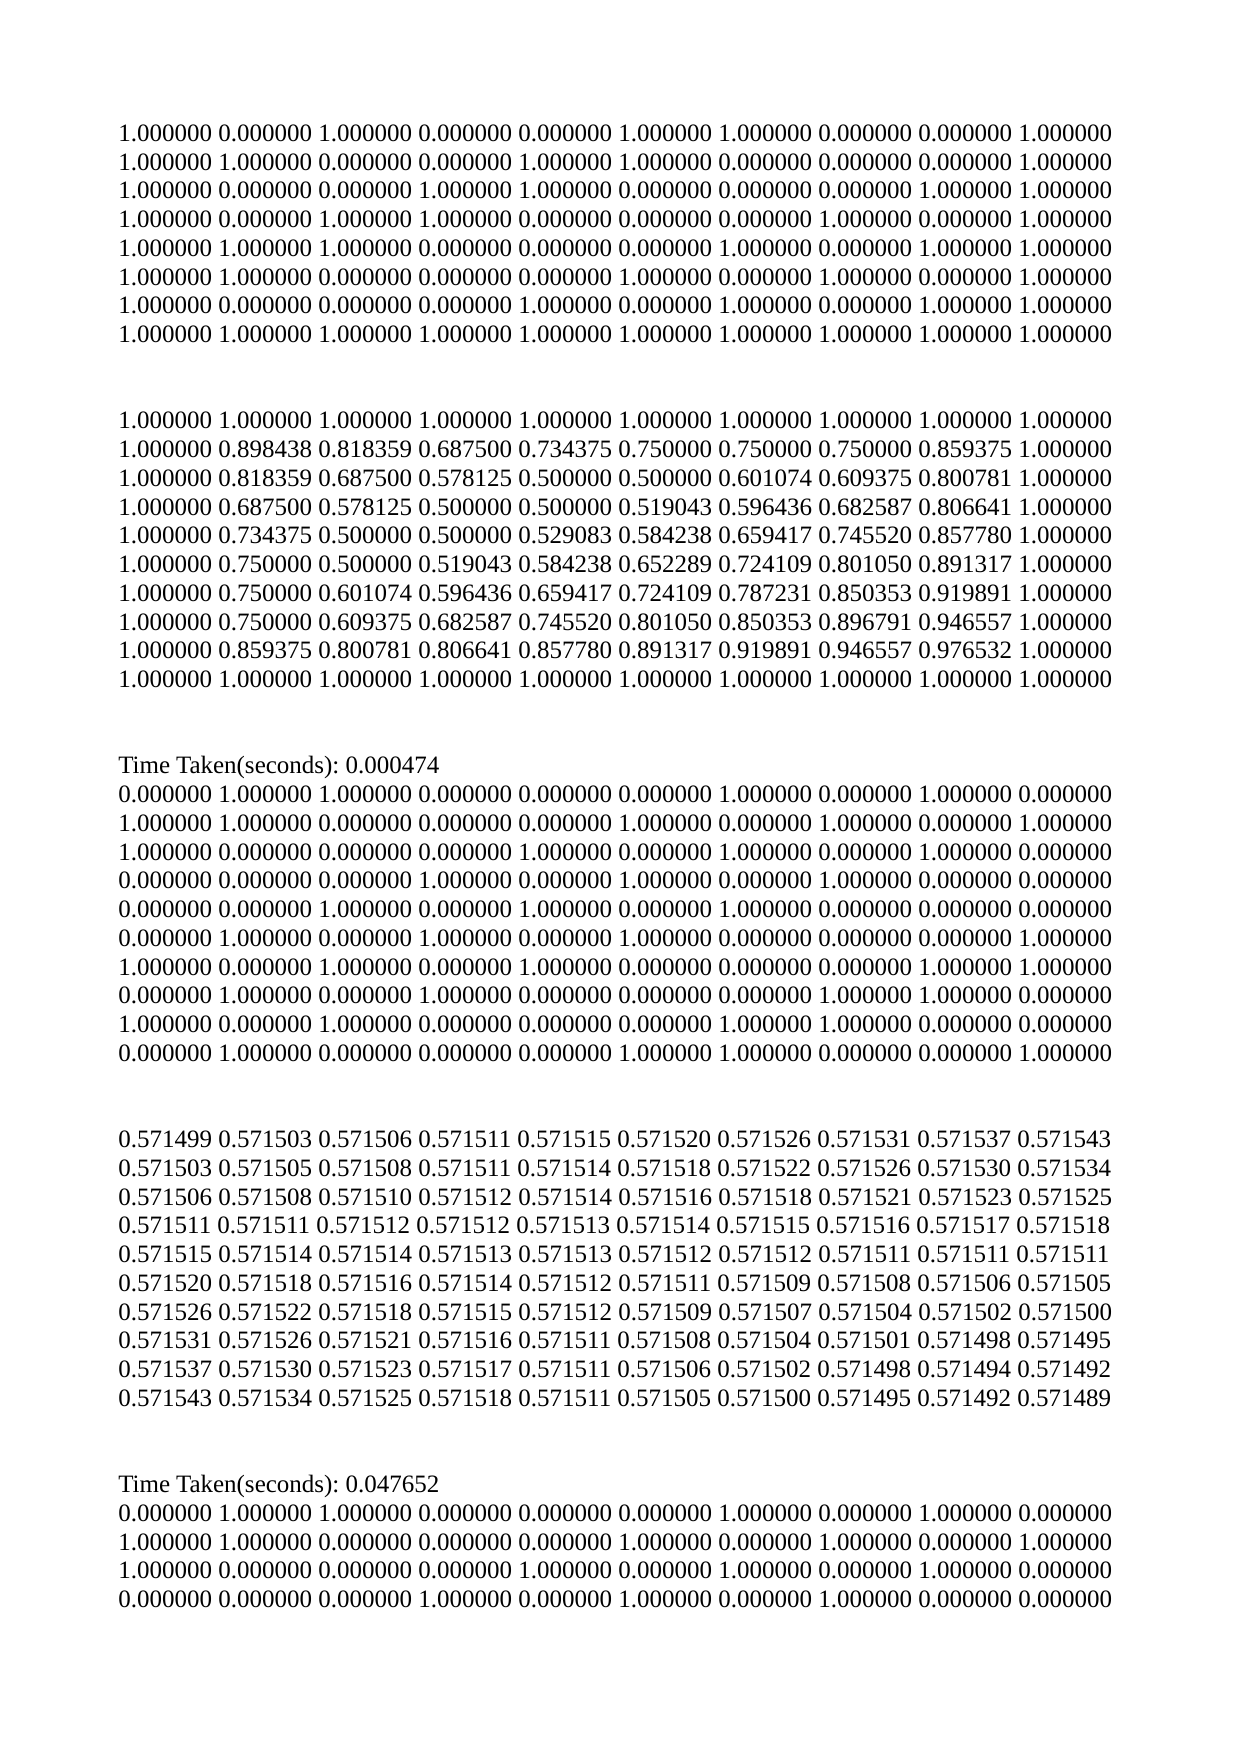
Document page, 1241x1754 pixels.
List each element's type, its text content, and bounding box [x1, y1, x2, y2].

text 0.571499 0.571503 0.571506 0.571511 0.571515 0.571520 0.571526 0.571531 0.571537 0.571543 [118, 1124, 1122, 1153]
text 0.000000 1.000000 0.000000 1.000000 0.000000 1.000000 0.000000 0.000000 0.000000 1.000000 [118, 923, 1122, 952]
text 0.000000 0.000000 0.000000 1.000000 0.000000 1.000000 0.000000 1.000000 0.000000 0.000000 [118, 1584, 1122, 1613]
text 1.000000 1.000000 0.000000 0.000000 0.000000 1.000000 0.000000 1.000000 0.000000 1.000000 [118, 808, 1122, 837]
text 1.000000 0.750000 0.601074 0.596436 0.659417 0.724109 0.787231 0.850353 0.919891 1.000000 [118, 578, 1122, 607]
text 1.000000 1.000000 0.000000 0.000000 0.000000 1.000000 0.000000 1.000000 0.000000 1.000000 [118, 262, 1122, 291]
text 0.571511 0.571511 0.571512 0.571512 0.571513 0.571514 0.571515 0.571516 0.571517 0.571518 [118, 1211, 1122, 1239]
text 1.000000 0.898438 0.818359 0.687500 0.734375 0.750000 0.750000 0.750000 0.859375 1.000000 [118, 434, 1122, 463]
text 0.000000 1.000000 0.000000 1.000000 0.000000 0.000000 0.000000 1.000000 1.000000 0.000000 [118, 981, 1122, 1009]
text 1.000000 0.000000 1.000000 1.000000 0.000000 0.000000 0.000000 1.000000 0.000000 1.000000 [118, 204, 1122, 233]
text 1.000000 0.687500 0.578125 0.500000 0.500000 0.519043 0.596436 0.682587 0.806641 1.000000 [118, 492, 1122, 521]
text 0.571503 0.571505 0.571508 0.571511 0.571514 0.571518 0.571522 0.571526 0.571530 0.571534 [118, 1153, 1122, 1182]
text 1.000000 1.000000 1.000000 0.000000 0.000000 0.000000 1.000000 0.000000 1.000000 1.000000 [118, 233, 1122, 262]
text 0.000000 1.000000 1.000000 0.000000 0.000000 0.000000 1.000000 0.000000 1.000000 0.000000 [118, 1498, 1122, 1527]
text 0.000000 0.000000 0.000000 1.000000 0.000000 1.000000 0.000000 1.000000 0.000000 0.000000 [118, 866, 1122, 894]
text 1.000000 0.000000 0.000000 0.000000 1.000000 0.000000 1.000000 0.000000 1.000000 1.000000 [118, 291, 1122, 319]
text 0.571520 0.571518 0.571516 0.571514 0.571512 0.571511 0.571509 0.571508 0.571506 0.571505 [118, 1268, 1122, 1297]
text 1.000000 0.859375 0.800781 0.806641 0.857780 0.891317 0.919891 0.946557 0.976532 1.000000 [118, 636, 1122, 664]
text 1.000000 0.750000 0.500000 0.519043 0.584238 0.652289 0.724109 0.801050 0.891317 1.000000 [118, 549, 1122, 578]
text 0.571543 0.571534 0.571525 0.571518 0.571511 0.571505 0.571500 0.571495 0.571492 0.571489 [118, 1383, 1122, 1412]
text 1.000000 0.000000 0.000000 1.000000 1.000000 0.000000 0.000000 0.000000 1.000000 1.000000 [118, 176, 1122, 204]
text 1.000000 0.000000 1.000000 0.000000 1.000000 0.000000 0.000000 0.000000 1.000000 1.000000 [118, 952, 1122, 981]
text 1.000000 1.000000 0.000000 0.000000 0.000000 1.000000 0.000000 1.000000 0.000000 1.000000 [118, 1527, 1122, 1556]
text 1.000000 0.000000 1.000000 0.000000 0.000000 0.000000 1.000000 1.000000 0.000000 0.000000 [118, 1009, 1122, 1038]
text 0.000000 0.000000 1.000000 0.000000 1.000000 0.000000 1.000000 0.000000 0.000000 0.000000 [118, 894, 1122, 923]
text 1.000000 0.818359 0.687500 0.578125 0.500000 0.500000 0.601074 0.609375 0.800781 1.000000 [118, 463, 1122, 492]
text Time Taken(seconds): 0.047652 [118, 1469, 1122, 1498]
text 1.000000 1.000000 1.000000 1.000000 1.000000 1.000000 1.000000 1.000000 1.000000 1.000000 [118, 406, 1122, 434]
text 1.000000 0.750000 0.609375 0.682587 0.745520 0.801050 0.850353 0.896791 0.946557 1.000000 [118, 607, 1122, 636]
text 1.000000 0.000000 0.000000 0.000000 1.000000 0.000000 1.000000 0.000000 1.000000 0.000000 [118, 837, 1122, 866]
text 0.571526 0.571522 0.571518 0.571515 0.571512 0.571509 0.571507 0.571504 0.571502 0.571500 [118, 1297, 1122, 1326]
text 0.000000 1.000000 0.000000 0.000000 0.000000 1.000000 1.000000 0.000000 0.000000 1.000000 [118, 1038, 1122, 1067]
text 0.571515 0.571514 0.571514 0.571513 0.571513 0.571512 0.571512 0.571511 0.571511 0.571511 [118, 1239, 1122, 1268]
text 1.000000 0.734375 0.500000 0.500000 0.529083 0.584238 0.659417 0.745520 0.857780 1.000000 [118, 521, 1122, 549]
text 1.000000 0.000000 0.000000 0.000000 1.000000 0.000000 1.000000 0.000000 1.000000 0.000000 [118, 1556, 1122, 1584]
text 1.000000 1.000000 1.000000 1.000000 1.000000 1.000000 1.000000 1.000000 1.000000 1.000000 [118, 319, 1122, 348]
text 0.571531 0.571526 0.571521 0.571516 0.571511 0.571508 0.571504 0.571501 0.571498 0.571495 [118, 1326, 1122, 1354]
text 0.571537 0.571530 0.571523 0.571517 0.571511 0.571506 0.571502 0.571498 0.571494 0.571492 [118, 1354, 1122, 1383]
text Time Taken(seconds): 0.000474 [118, 751, 1122, 779]
text 0.000000 1.000000 1.000000 0.000000 0.000000 0.000000 1.000000 0.000000 1.000000 0.000000 [118, 779, 1122, 808]
text 0.571506 0.571508 0.571510 0.571512 0.571514 0.571516 0.571518 0.571521 0.571523 0.571525 [118, 1182, 1122, 1211]
text 1.000000 1.000000 1.000000 1.000000 1.000000 1.000000 1.000000 1.000000 1.000000 1.000000 [118, 664, 1122, 693]
text 1.000000 0.000000 1.000000 0.000000 0.000000 1.000000 1.000000 0.000000 0.000000 1.000000 [118, 118, 1122, 147]
text 1.000000 1.000000 0.000000 0.000000 1.000000 1.000000 0.000000 0.000000 0.000000 1.000000 [118, 147, 1122, 176]
